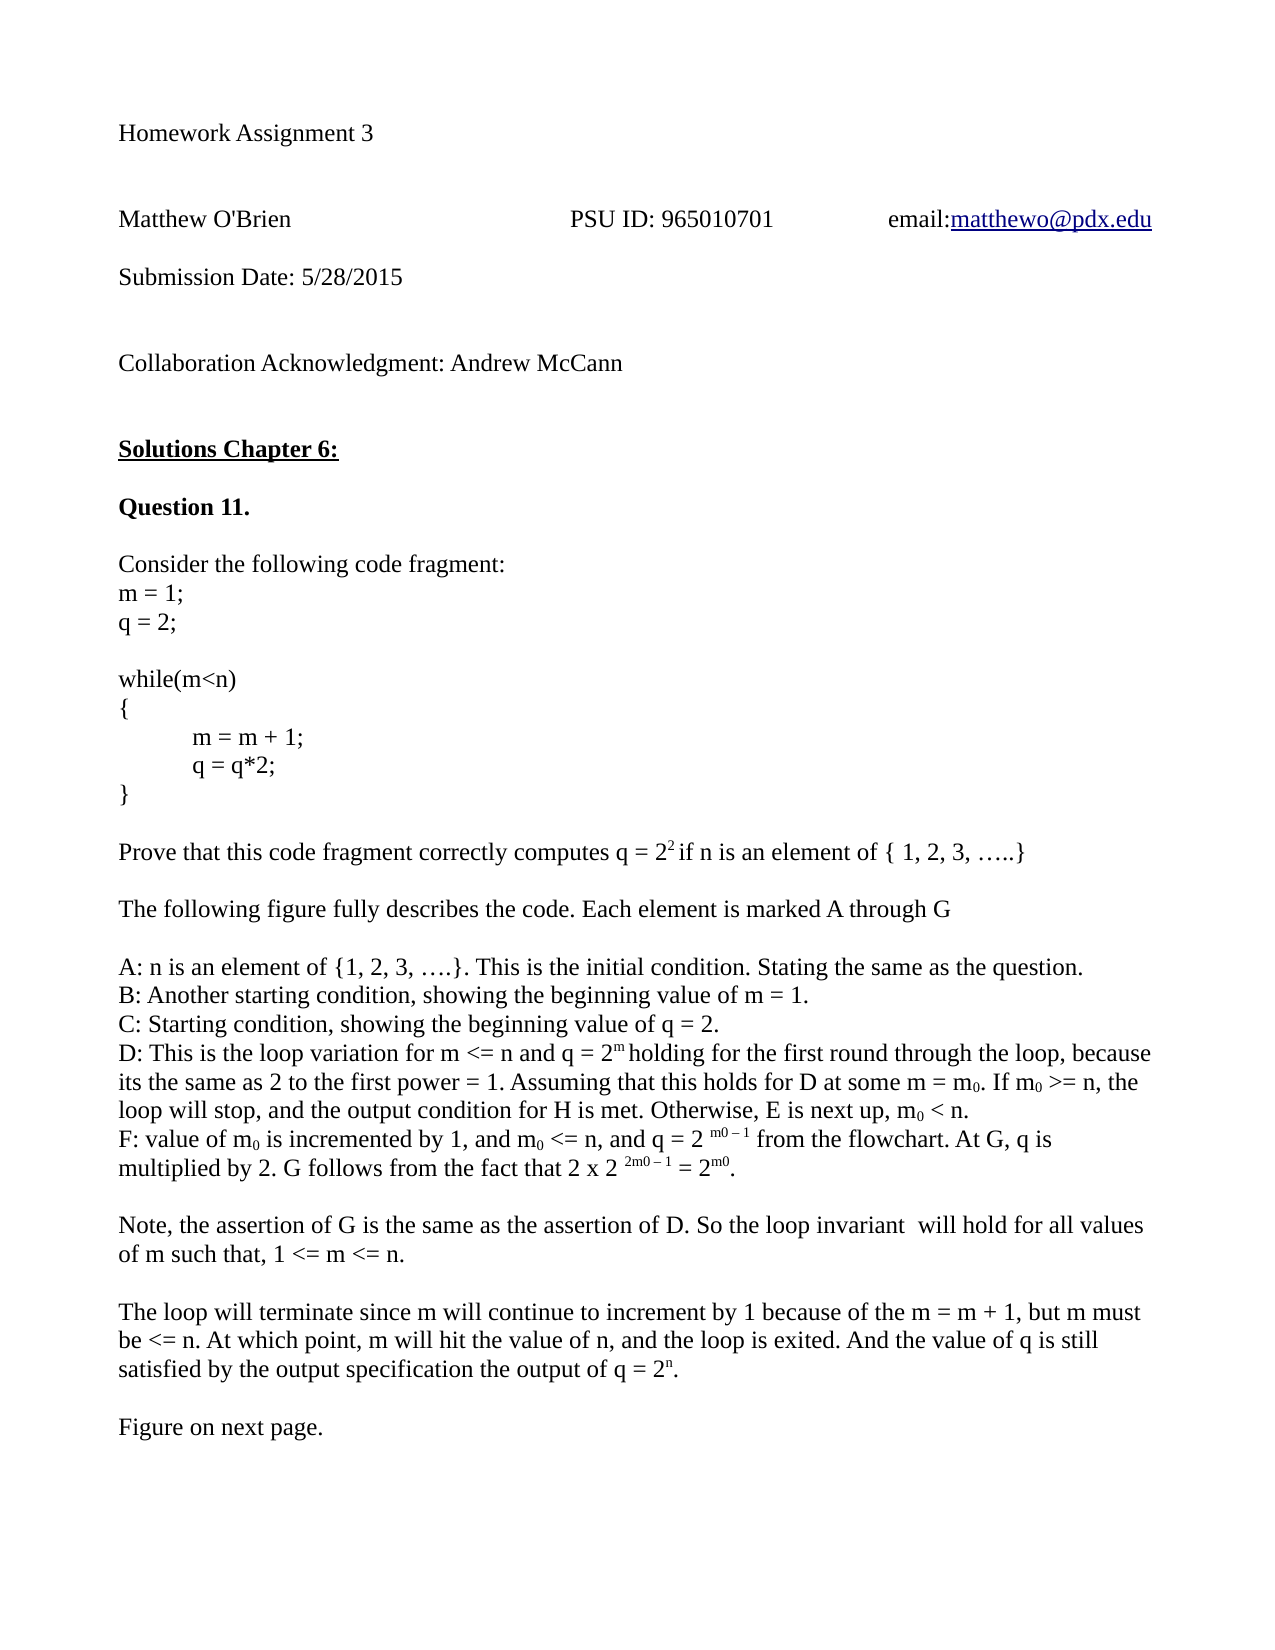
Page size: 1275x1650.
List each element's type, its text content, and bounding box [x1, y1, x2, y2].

text q = q*2; } [118, 751, 1157, 808]
text F: value of m0 is incremented by 1, and m0 <= n, and q = 2 m0 – 1 from the flowchart. At G, q is multiplied by 2. G follows from the fact that 2 x 2 2m0 – 1 = 2m0. [118, 1124, 1157, 1182]
text Solutions Chapter 6: [118, 434, 1157, 463]
text while(m<n) { m = m + 1; [118, 664, 1157, 751]
text m = 1; q = 2; [118, 578, 1157, 636]
text B: Another starting condition, showing the beginning value of m = 1. C: Starting condition, showing the beginning value of q = 2. [118, 981, 1157, 1038]
text Prove that this code fragment correctly computes q = 22 if n is an element of { 1, 2, 3, …..} [118, 837, 1157, 866]
text Figure on next page. [118, 1412, 1157, 1441]
text Homework Assignment 3 Matthew O'Brien PSU ID: 965010701 email:matthewo@pdx.edu [118, 118, 1157, 233]
text The following figure fully describes the code. Each element is marked A through G [118, 894, 1157, 923]
text Note, the assertion of G is the same as the assertion of D. So the loop invariant will hold for all values of m such that, 1 <= m <= n. The loop will terminate since m will continue to increment by 1 because of the m = m + 1, but m must be <= n. At which point, m will hit the value of n, and the loop is exited. And the value of q is still satisfied by the output specification the output of q = 2n. [118, 1182, 1157, 1383]
text A: n is an element of {1, 2, 3, ….}. This is the initial condition. Stating the same as the question. [118, 952, 1157, 981]
text D: This is the loop variation for m <= n and q = 2m holding for the first round through the loop, because its the same as 2 to the first power = 1. Assuming that this holds for D at some m = m0. If m0 >= n, the loop will stop, and the output condition for H is met. Otherwise, E is next up, m0 < n. [118, 1038, 1157, 1124]
text Question 11. Consider the following code fragment: [118, 492, 1157, 578]
text Submission Date: 5/28/2015 [118, 262, 1157, 291]
text Collaboration Acknowledgment: Andrew McCann [118, 348, 1157, 377]
